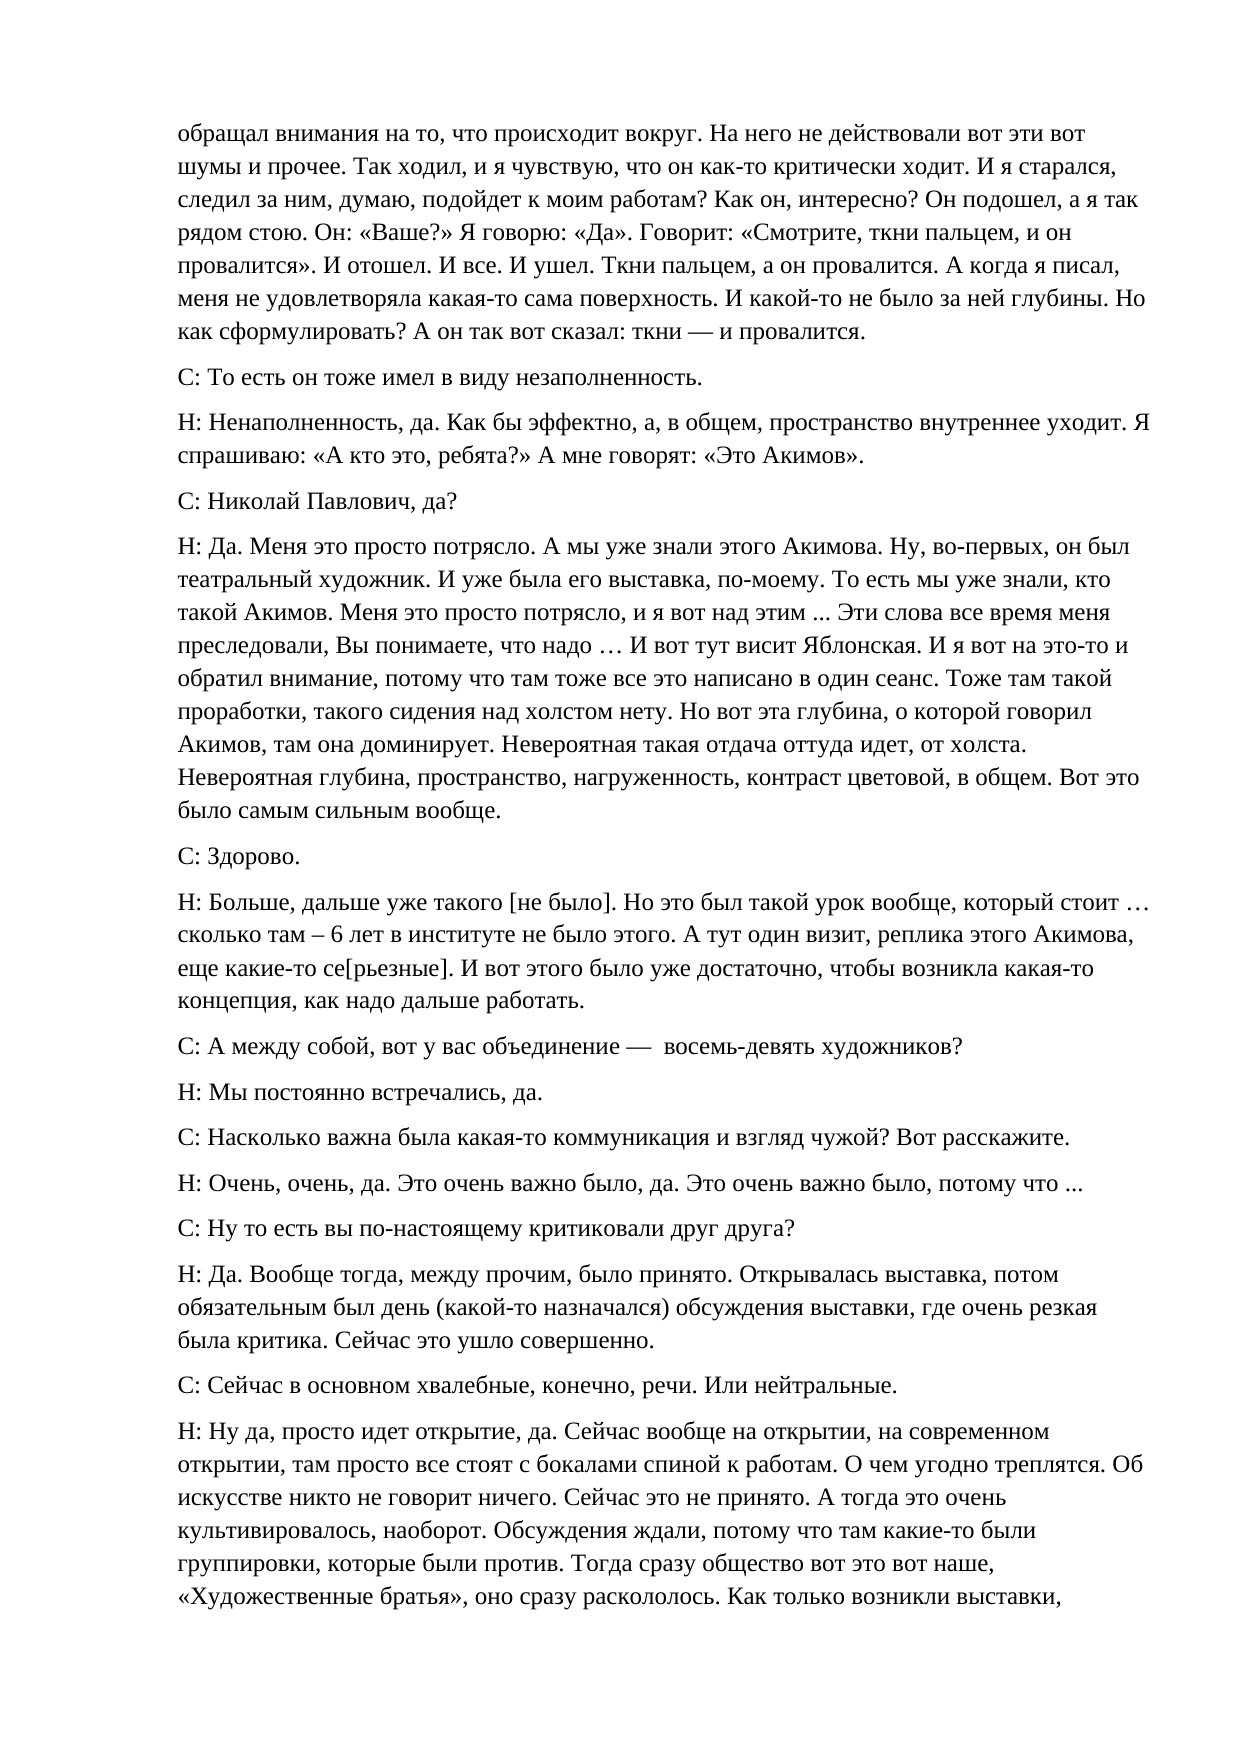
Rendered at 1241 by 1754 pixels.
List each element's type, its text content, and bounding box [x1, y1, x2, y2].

text Н: Да. Вообще тогда, между прочим, было принято. Открывалась выставка, потом обязательным был день (какой-то назначался) обсуждения выставки, где очень резкая была критика. Сейчас это ушло совершенно. [177, 1259, 1152, 1353]
text С: Ну то есть вы по-настоящему критиковали друг друга? [177, 1213, 1152, 1242]
text С: Насколько важна была какая-то коммуникация и взгляд чужой? Вот расскажите. [177, 1122, 1152, 1151]
text обращал внимания на то, что происходит вокруг. На него не действовали вот эти вот шумы и прочее. Так ходил, и я чувствую, что он как-то критически ходит. И я старался, следил за ним, думаю, подойдет к моим работам? Как он, интересно? Он подошел, а я так рядом стою. Он: «Ваше?» Я говорю: «Да». Говорит: «Смотрите, ткни пальцем, и он провалится». И отошел. И все. И ушел. Ткни пальцем, а он провалится. А когда я писал, меня не удовлетворяла какая-то сама поверхность. И какой-то не было за ней глубины. Но как сформулировать? А он так вот сказал: ткни — и провалится. [177, 118, 1152, 345]
text С: А между собой, вот у вас объединение — восемь-девять художников? [177, 1031, 1152, 1060]
text С: Сейчас в основном хвалебные, конечно, речи. Или нейтральные. [177, 1370, 1152, 1399]
text Н: Ненаполненность, да. Как бы эффектно, а, в общем, пространство внутреннее уходит. Я спрашиваю: «А кто это, ребята?» А мне говорят: «Это Акимов». [177, 407, 1152, 469]
text С: То есть он тоже имел в виду незаполненность. [177, 362, 1152, 391]
text Н: Очень, очень, да. Это очень важно было, да. Это очень важно было, потому что ... [177, 1168, 1152, 1196]
text С: Здорово. [177, 841, 1152, 870]
text Н: Больше, дальше уже такого [не было]. Но это был такой урок вообще, который стоит … сколько там – 6 лет в институте не было этого. А тут один визит, реплика этого Акимова, еще какие-то се[рьезные]. И вот этого было уже достаточно, чтобы возникла какая-то концепция, как надо дальше работать. [177, 887, 1152, 1014]
text Н: Да. Меня это просто потрясло. А мы уже знали этого Акимова. Ну, во-первых, он был театральный художник. И уже была его выставка, по-моему. То есть мы уже знали, кто такой Акимов. Меня это просто потрясло, и я вот над этим ... Эти слова все время меня преследовали, Вы понимаете, что надо … И вот тут висит Яблонская. И я вот на это-то и обратил внимание, потому что там тоже все это написано в один сеанс. Тоже там такой проработки, такого сидения над холстом нету. Но вот эта глубина, о которой говорил Акимов, там она доминирует. Невероятная такая отдача оттуда идет, от холста. Невероятная глубина, пространство, нагруженность, контраст цветовой, в общем. Вот это было самым сильным вообще. [177, 531, 1152, 824]
text С: Николай Павлович, да? [177, 486, 1152, 514]
text Н: Ну да, просто идет открытие, да. Сейчас вообще на открытии, на современном открытии, там просто все стоят с бокалами спиной к работам. О чем угодно треплятся. Об искусстве никто не говорит ничего. Сейчас это не принято. А тогда это очень культивировалось, наоборот. Обсуждения ждали, потому что там какие-то были группировки, которые были против. Тогда сразу общество вот это вот наше, «Художественные братья», оно сразу раскололось. Как только возникли выставки, [177, 1416, 1152, 1610]
text Н: Мы постоянно встречались, да. [177, 1077, 1152, 1105]
